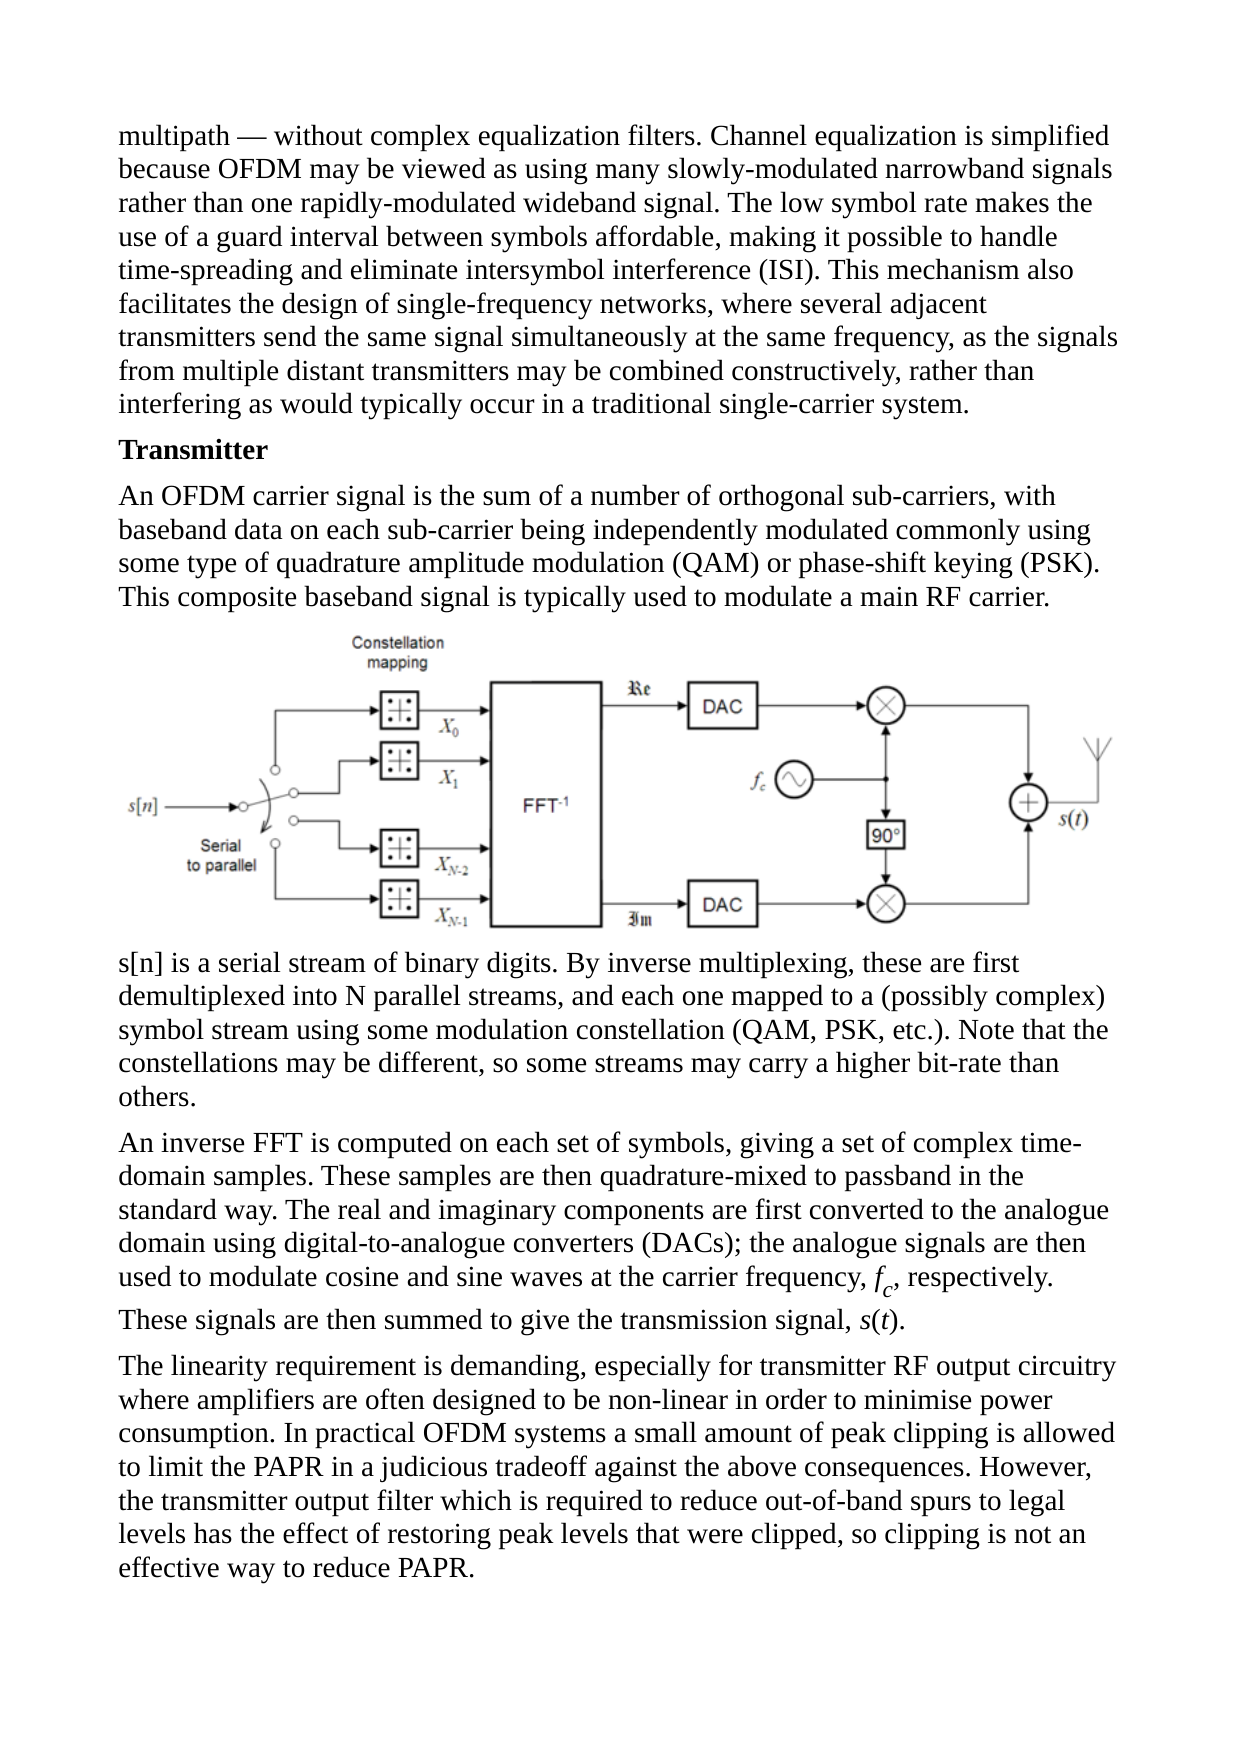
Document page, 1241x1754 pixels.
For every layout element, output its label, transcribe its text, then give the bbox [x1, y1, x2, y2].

text An OFDM carrier signal is the sum of a number of orthogonal sub-carriers, with baseband data on each sub-carrier being independently modulated commonly using some type of quadrature amplitude modulation (QAM) or phase-shift keying (PSK). This composite baseband signal is typically used to modulate a main RF carrier. [118, 478, 1122, 613]
text multipath — without complex equalization filters. Channel equalization is simplified because OFDM may be viewed as using many slowly-modulated narrowband signals rather than one rapidly-modulated wideband signal. The low symbol rate makes the use of a guard interval between symbols affordable, making it possible to handle time-spreading and eliminate intersymbol interference (ISI). This mechanism also facilitates the design of single-frequency networks, where several adjacent transmitters send the same signal simultaneously at the same frequency, as the signals from multiple distant transmitters may be combined constructively, rather than interfering as would typically occur in a traditional single-carrier system. [118, 118, 1122, 420]
text An inverse FFT is computed on each set of symbols, giving a set of complex time-domain samples. These samples are then quadrature-mixed to passband in the standard way. The real and imaginary components are first converted to the analogue domain using digital-to-analogue converters (DACs); the analogue signals are then used to modulate cosine and sine waves at the carrier frequency, fc, respectively. These signals are then summed to give the transmission signal, s(t). [118, 1125, 1122, 1336]
picture [118, 625, 1122, 945]
text The linearity requirement is demanding, especially for transmitter RF output circuitry where amplifiers are often designed to be non-linear in order to minimise power consumption. In practical OFDM systems a small amount of peak clipping is allowed to limit the PAPR in a judicious tradeoff against the above consequences. However, the transmitter output filter which is required to reduce out-of-band spurs to legal levels has the effect of restoring peak levels that were clipped, so clipping is not an effective way to reduce PAPR. [118, 1348, 1122, 1583]
text Transmitter [118, 432, 1122, 466]
text s[n] is a serial stream of binary digits. By inverse multiplexing, these are first demultiplexed into N parallel streams, and each one mapped to a (possibly complex) symbol stream using some modulation constellation (QAM, PSK, etc.). Note that the constellations may be different, so some streams may carry a higher bit-rate than others. [118, 945, 1122, 1112]
